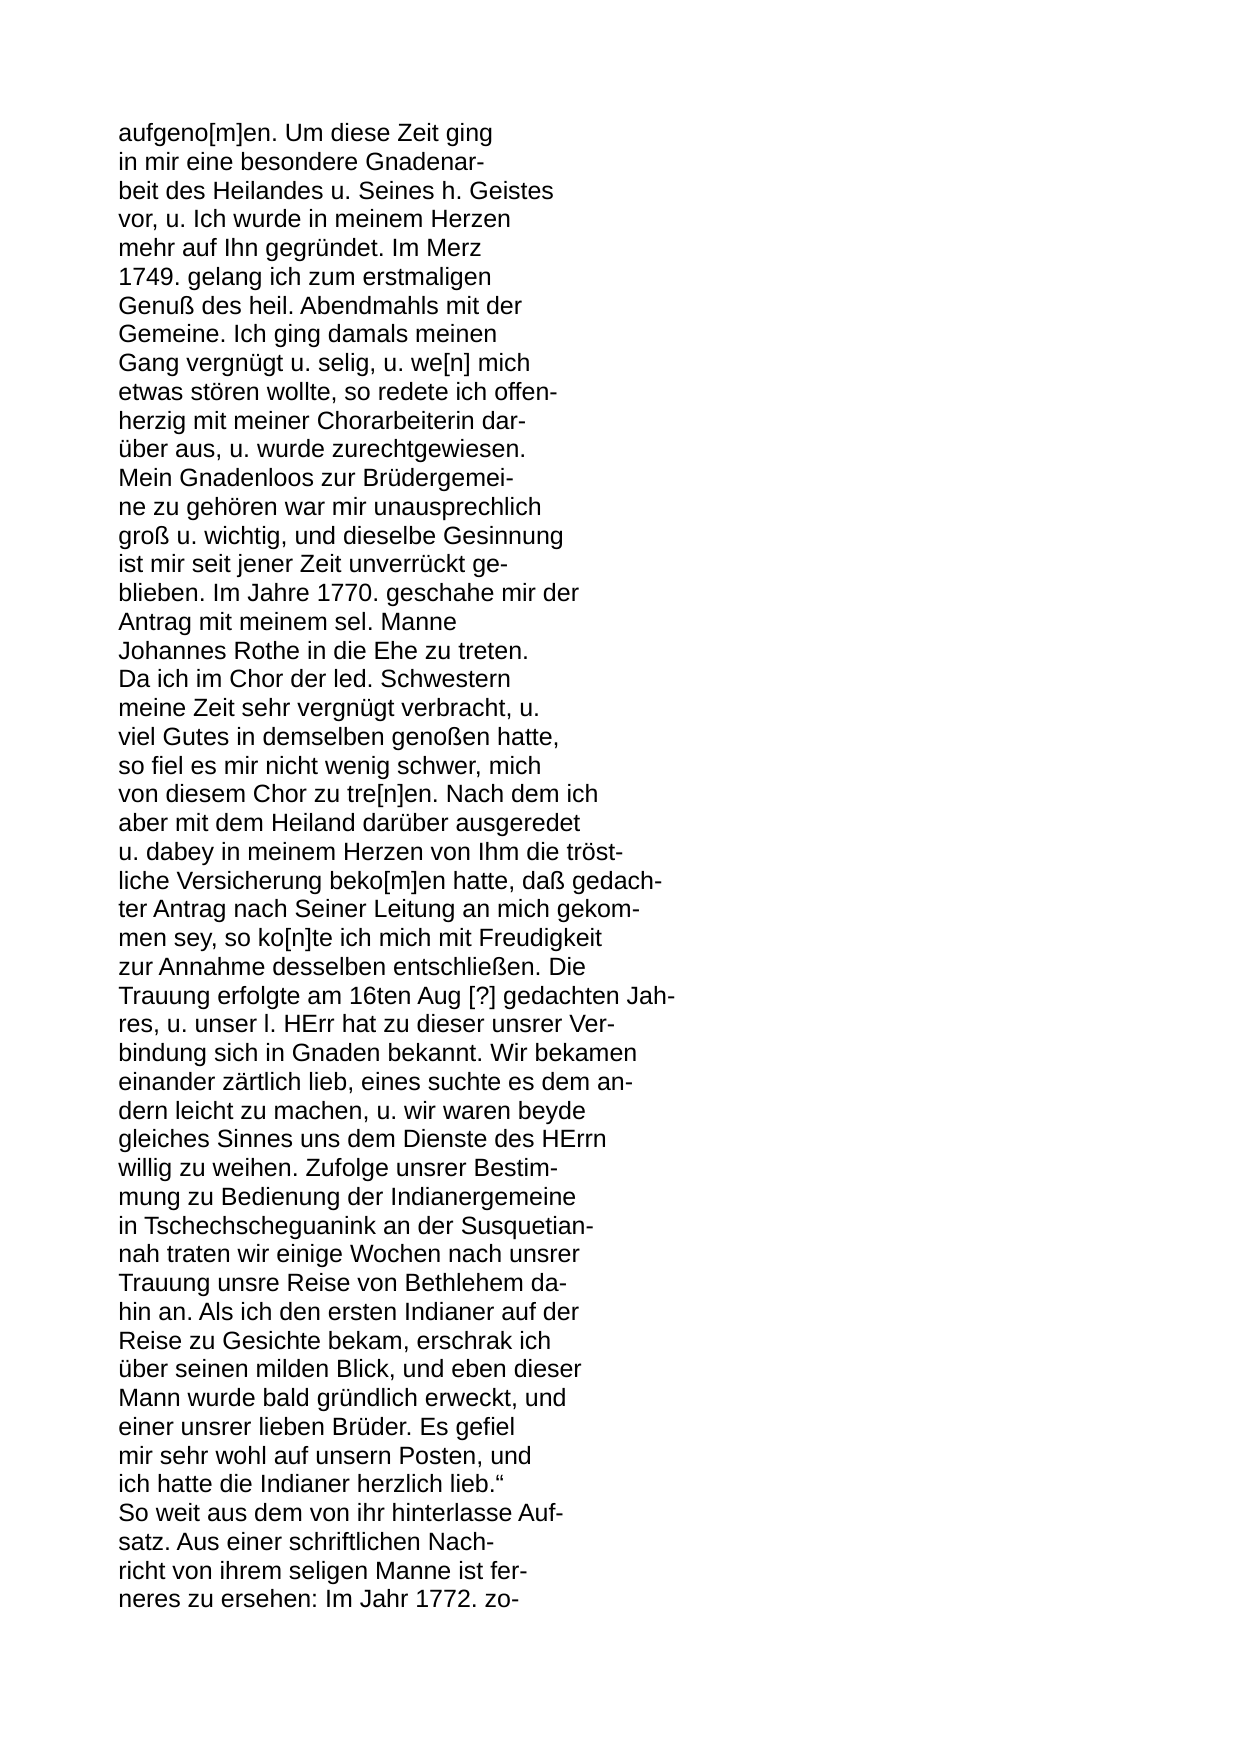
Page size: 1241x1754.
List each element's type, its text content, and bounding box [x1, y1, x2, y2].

text in Tschechscheguanink an der Susquetian- nah traten wir einige Wochen nach unsrer Trauung unsre Reise von Bethlehem da- hin an. Als ich den ersten Indianer auf der Reise zu Gesichte bekam, erschrak ich über seinen milden Blick, und eben dieser Mann wurde bald gründlich erweckt, und einer unsrer lieben Brüder. Es gefiel mir sehr wohl auf unsern Posten, und ich hatte die Indianer herzlich lieb.“ So weit aus dem von ihr hinterlasse Auf- satz. Aus einer schriftlichen Nach- richt von ihrem seligen Manne ist fer- neres zu ersehen: Im Jahr 1772. zo- [118, 1211, 1122, 1613]
text Antrag mit meinem sel. Manne Johannes Rothe in die Ehe zu treten. Da ich im Chor der led. Schwestern meine Zeit sehr vergnügt verbracht, u. viel Gutes in demselben genoßen hatte, so fiel es mir nicht wenig schwer, mich von diesem Chor zu tre[n]en. Nach dem ich aber mit dem Heiland darüber ausgeredet u. dabey in meinem Herzen von Ihm die tröst- liche Versicherung beko[m]en hatte, daß gedach- ter Antrag nach Seiner Leitung an mich gekom- men sey, so ko[n]te ich mich mit Freudigkeit zur Annahme desselben entschließen. Die Trauung erfolgte am 16ten Aug [?] gedachten Jah- res, u. unser l. HErr hat zu dieser unsrer Ver- bindung sich in Gnaden bekannt. Wir bekamen einander zärtlich lieb, eines suchte es dem an- dern leicht zu machen, u. wir waren beyde gleiches Sinnes uns dem Dienste des HErrn willig zu weihen. Zufolge unsrer Bestim- mung zu Bedienung der Indianergemeine [118, 607, 1122, 1211]
text aufgeno[m]en. Um diese Zeit ging in mir eine besondere Gnadenar- beit des Heilandes u. Seines h. Geistes vor, u. Ich wurde in meinem Herzen mehr auf Ihn gegründet. Im Merz 1749. gelang ich zum erstmaligen Genuß des heil. Abendmahls mit der Gemeine. Ich ging damals meinen Gang vergnügt u. selig, u. we[n] mich etwas stören wollte, so redete ich offen- herzig mit meiner Chorarbeiterin dar- über aus, u. wurde zurechtgewiesen. Mein Gnadenloos zur Brüdergemei- ne zu gehören war mir unausprechlich groß u. wichtig, und dieselbe Gesinnung ist mir seit jener Zeit unverrückt ge- blieben. Im Jahre 1770. geschahe mir der [118, 118, 1122, 607]
